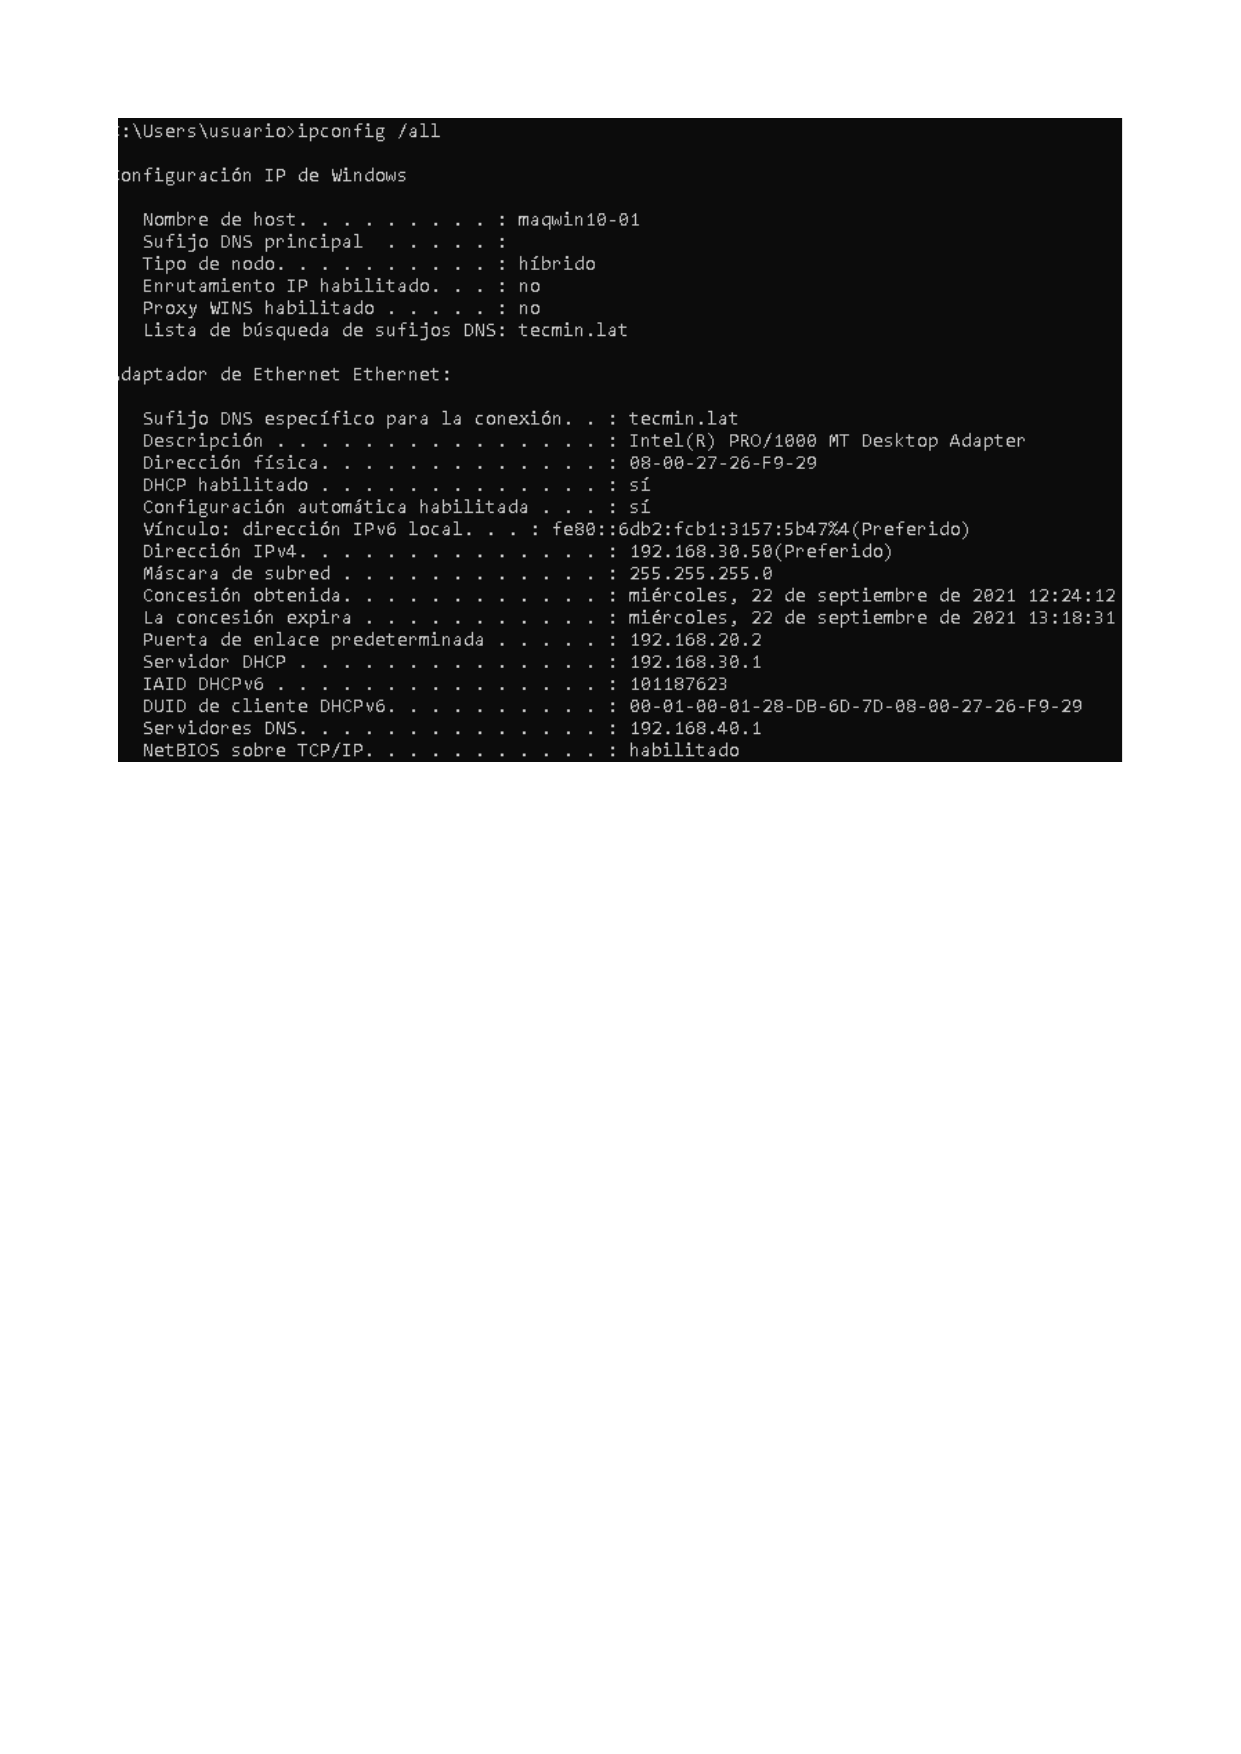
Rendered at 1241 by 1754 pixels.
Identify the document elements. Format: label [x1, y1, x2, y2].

picture [118, 118, 1123, 762]
